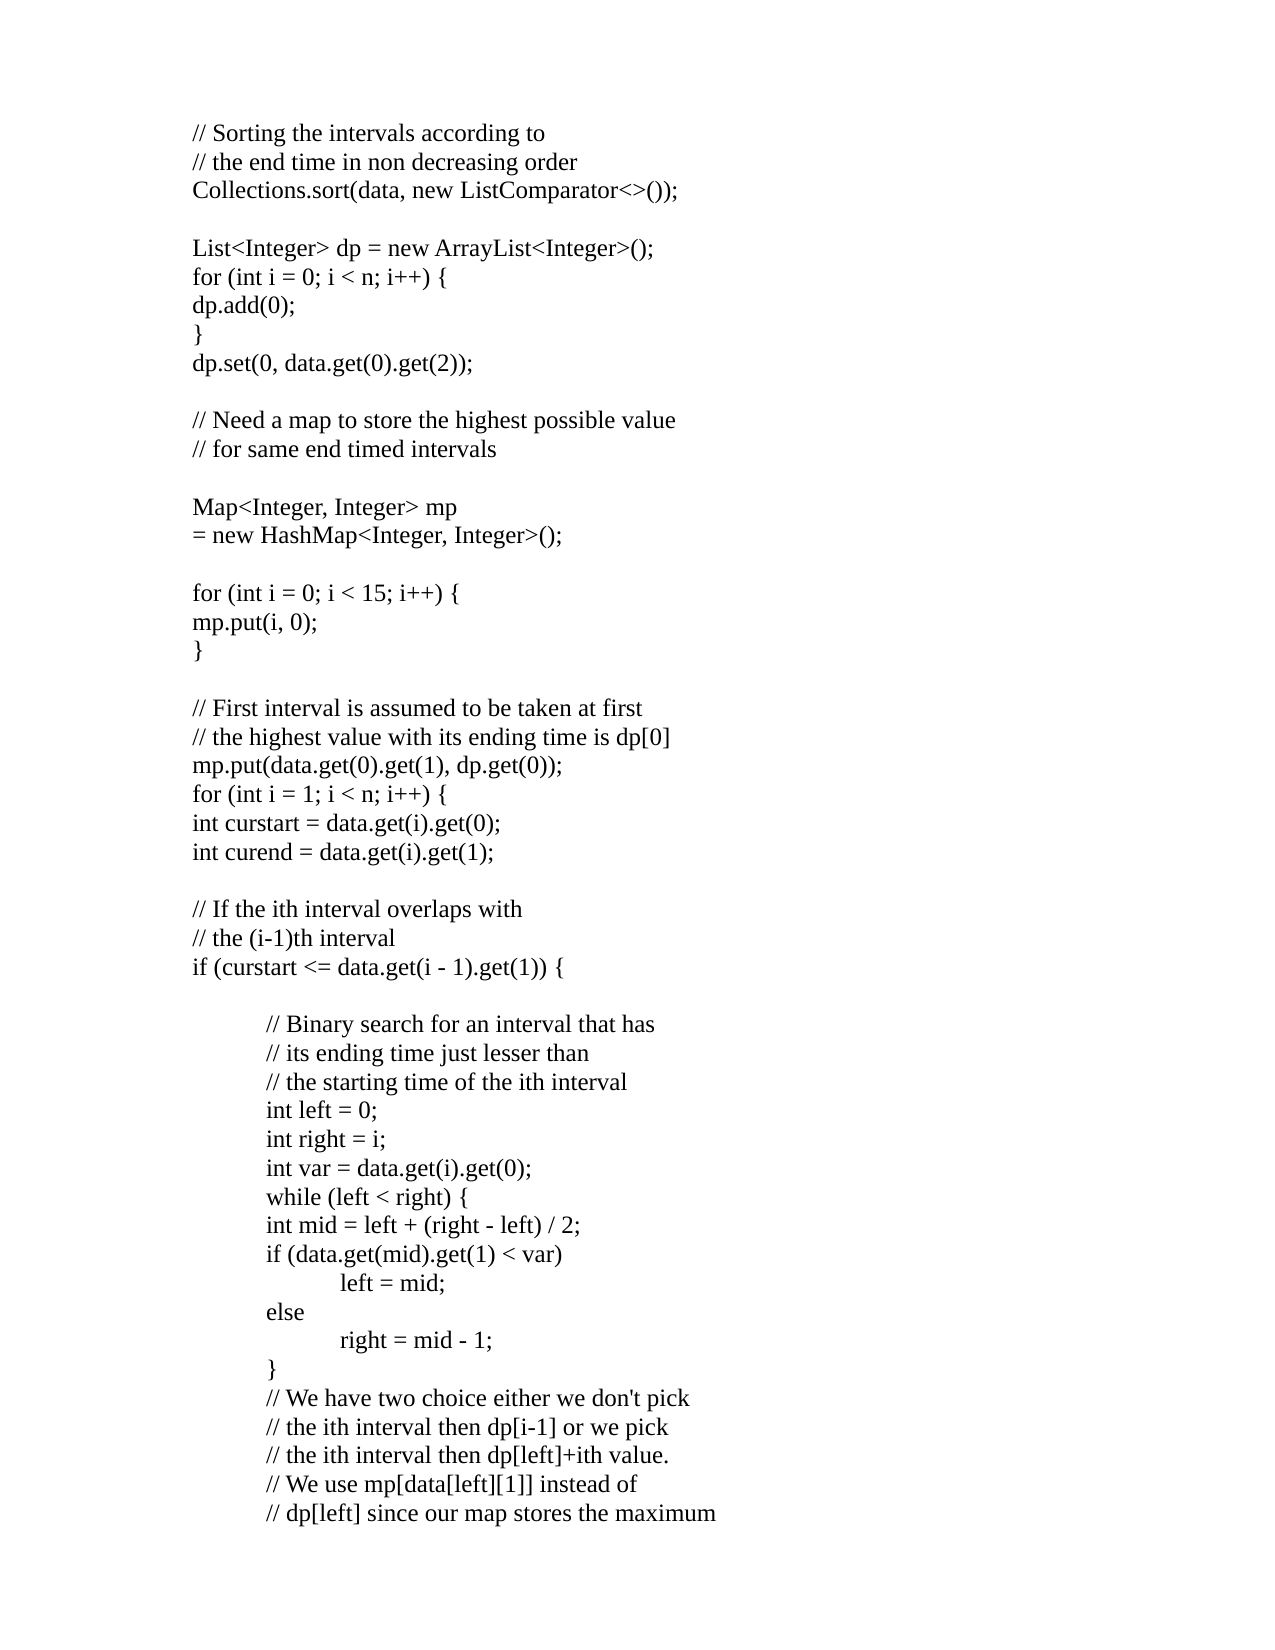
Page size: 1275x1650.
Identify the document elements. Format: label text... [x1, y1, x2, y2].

text for (int i = 1; i < n; i++) { [118, 779, 1157, 808]
text // its ending time just lesser than [118, 1038, 1157, 1067]
text // dp[left] since our map stores the maximum [118, 1498, 1157, 1527]
text // Need a map to store the highest possible value [118, 406, 1157, 434]
text // for same end timed intervals [118, 434, 1157, 463]
text } [118, 1354, 1157, 1383]
text else [118, 1297, 1157, 1326]
text int curstart = data.get(i).get(0); [118, 808, 1157, 837]
text List<Integer> dp = new ArrayList<Integer>(); [118, 233, 1157, 262]
text right = mid - 1; [118, 1326, 1157, 1354]
text for (int i = 0; i < n; i++) { [118, 262, 1157, 291]
text // Sorting the intervals according to [118, 118, 1157, 147]
text Map<Integer, Integer> mp [118, 492, 1157, 521]
text dp.set(0, data.get(0).get(2)); [118, 348, 1157, 377]
text int mid = left + (right - left) / 2; [118, 1211, 1157, 1239]
text // the ith interval then dp[i-1] or we pick [118, 1412, 1157, 1441]
text // the end time in non decreasing order [118, 147, 1157, 176]
text // the (i-1)th interval [118, 923, 1157, 952]
text } [118, 636, 1157, 664]
text int var = data.get(i).get(0); [118, 1153, 1157, 1182]
text if (data.get(mid).get(1) < var) [118, 1239, 1157, 1268]
text // First interval is assumed to be taken at first [118, 693, 1157, 722]
text dp.add(0); [118, 291, 1157, 319]
text int left = 0; [118, 1096, 1157, 1124]
text // We use mp[data[left][1]] instead of [118, 1469, 1157, 1498]
text = new HashMap<Integer, Integer>(); [118, 521, 1157, 549]
text if (curstart <= data.get(i - 1).get(1)) { [118, 952, 1157, 981]
text int right = i; [118, 1124, 1157, 1153]
text left = mid; [118, 1268, 1157, 1297]
text // We have two choice either we don't pick [118, 1383, 1157, 1412]
text mp.put(i, 0); [118, 607, 1157, 636]
text mp.put(data.get(0).get(1), dp.get(0)); [118, 751, 1157, 779]
text Collections.sort(data, new ListComparator<>()); [118, 176, 1157, 204]
text while (left < right) { [118, 1182, 1157, 1211]
text // the starting time of the ith interval [118, 1067, 1157, 1096]
text // the highest value with its ending time is dp[0] [118, 722, 1157, 751]
text // If the ith interval overlaps with [118, 894, 1157, 923]
text int curend = data.get(i).get(1); [118, 837, 1157, 866]
text } [118, 319, 1157, 348]
text for (int i = 0; i < 15; i++) { [118, 578, 1157, 607]
text // the ith interval then dp[left]+ith value. [118, 1441, 1157, 1469]
text // Binary search for an interval that has [118, 1009, 1157, 1038]
